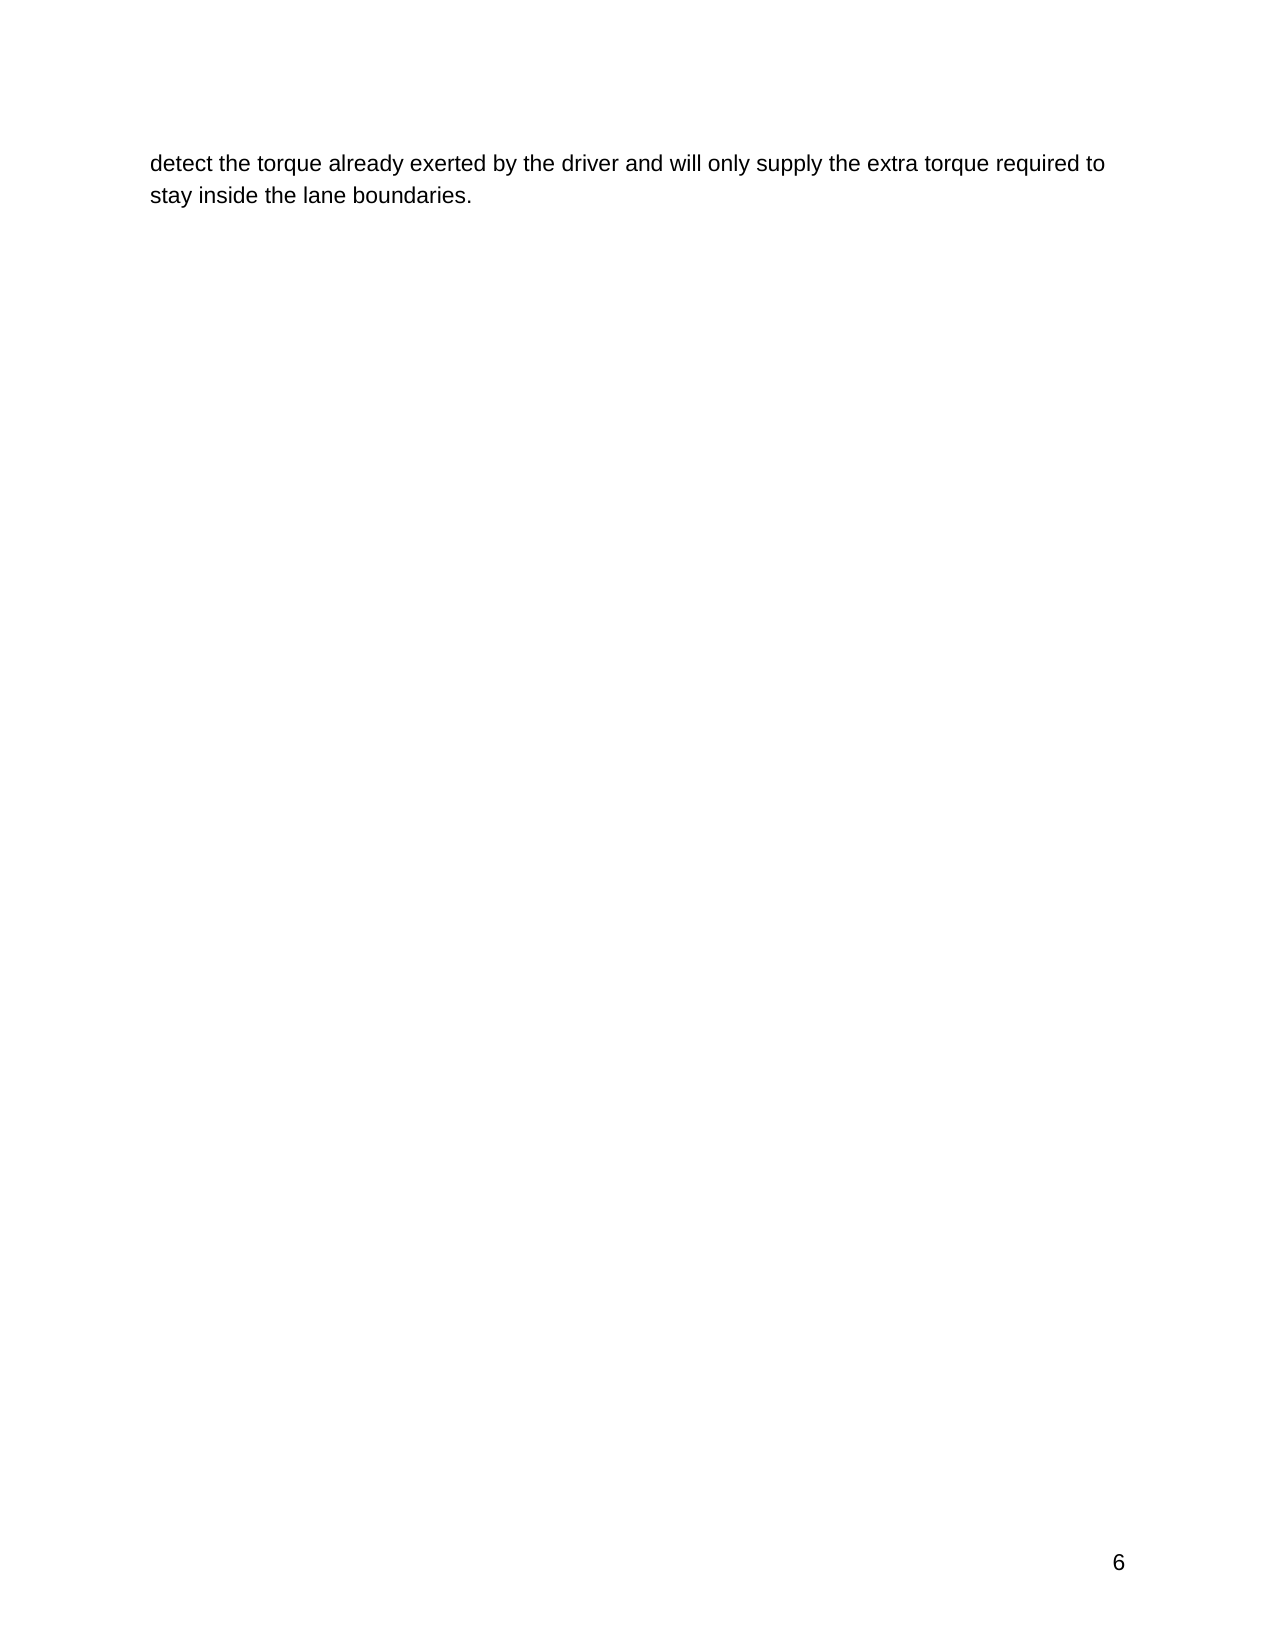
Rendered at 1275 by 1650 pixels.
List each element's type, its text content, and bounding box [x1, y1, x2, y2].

text detect the torque already exerted by the driver and will only supply the extra torque required to stay inside the lane boundaries. [150, 150, 1125, 208]
